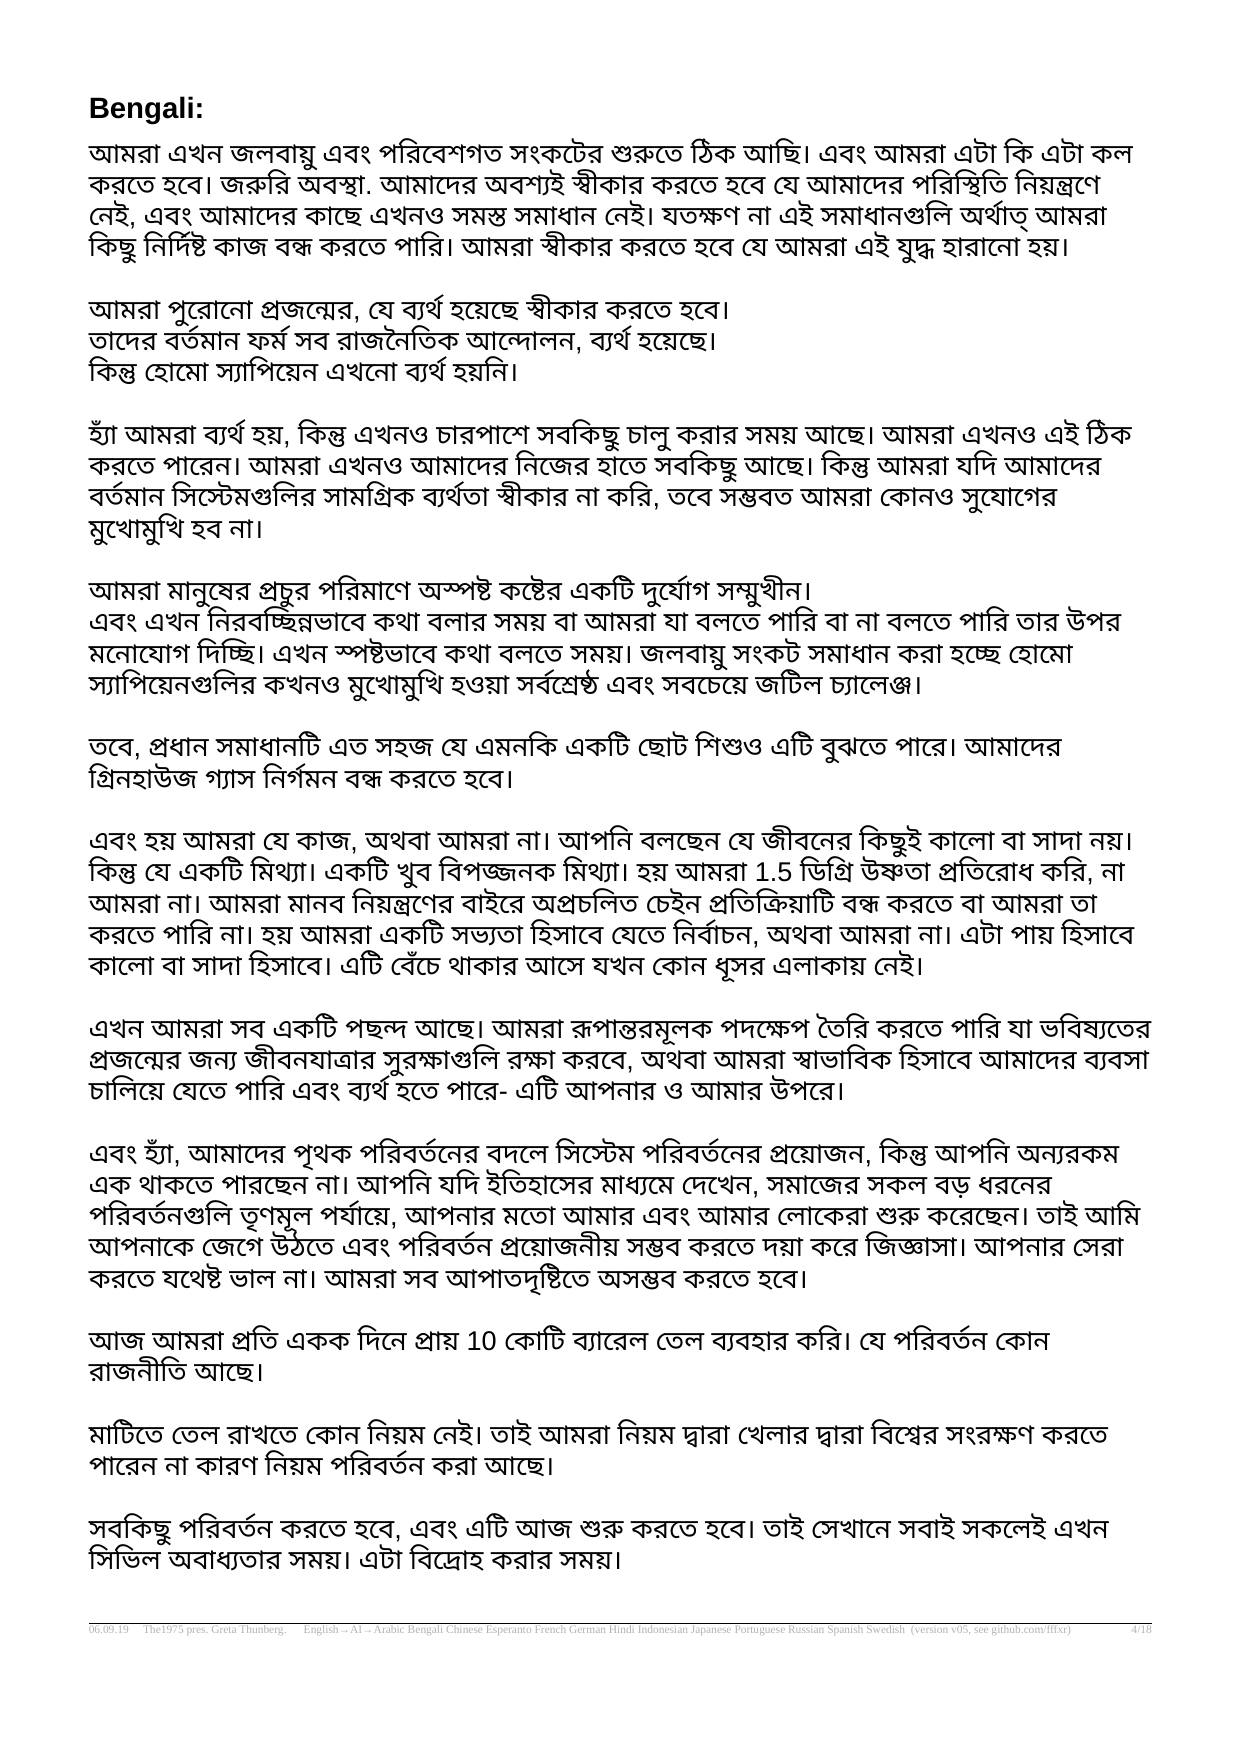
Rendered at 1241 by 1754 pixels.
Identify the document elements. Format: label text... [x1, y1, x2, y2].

text আমরা মানুষের প্রচুর পরিমাণে অস্পষ্ট কষ্টের একটি দুর্যোগ সম্মুখীন। [88, 575, 1152, 606]
text আমরা এখন জলবায়ু এবং পরিবেশগত সংকটের শুরুতে ঠিক আছি। এবং আমরা এটা কি এটা কল করতে হবে। জরুরি অবস্থা. আমাদের অবশ্যই স্বীকার করতে হবে যে আমাদের পরিস্থিতি নিয়ন্ত্রণে নেই, এবং আমাদের কাছে এখনও সমস্ত সমাধান নেই। যতক্ষণ না এই সমাধানগুলি অর্থাত্ আমরা কিছু নির্দিষ্ট কাজ বন্ধ করতে পারি। আমরা স্বীকার করতে হবে যে আমরা এই যুদ্ধ হারানো হয়। [88, 138, 1152, 263]
text আজ আমরা প্রতি একক দিনে প্রায় 10 কোটি ব্যারেল তেল ব্যবহার করি। যে পরিবর্তন কোন রাজনীতি আছে। [88, 1325, 1152, 1388]
text আমরা পুরোনো প্রজন্মের, যে ব্যর্থ হয়েছে স্বীকার করতে হবে। [88, 294, 1152, 325]
text হ্যাঁ আমরা ব্যর্থ হয়, কিন্তু এখনও চারপাশে সবকিছু চালু করার সময় আছে। আমরা এখনও এই ঠিক করতে পারেন। আমরা এখনও আমাদের নিজের হাতে সবকিছু আছে। কিন্তু আমরা যদি আমাদের বর্তমান সিস্টেমগুলির সামগ্রিক ব্যর্থতা স্বীকার না করি, তবে সম্ভবত আমরা কোনও সুযোগের মুখোমুখি হব না। [88, 419, 1152, 544]
text কিন্তু হোমো স্যাপিয়েন এখনো ব্যর্থ হয়নি। [88, 356, 1152, 388]
text তবে, প্রধান সমাধানটি এত সহজ যে এমনকি একটি ছোট শিশুও এটি বুঝতে পারে। আমাদের গ্রিনহাউজ গ্যাস নির্গমন বন্ধ করতে হবে। [88, 731, 1152, 794]
subtitle Bengali: [88, 91, 1152, 125]
text এবং এখন নিরবচ্ছিন্নভাবে কথা বলার সময় বা আমরা যা বলতে পারি বা না বলতে পারি তার উপর মনোযোগ দিচ্ছি। এখন স্পষ্টভাবে কথা বলতে সময়। জলবায়ু সংকট সমাধান করা হচ্ছে হোমো স্যাপিয়েনগুলির কখনও মুখোমুখি হওয়া সর্বশ্রেষ্ঠ এবং সবচেয়ে জটিল চ্যালেঞ্জ। [88, 606, 1152, 700]
text এবং হয় আমরা যে কাজ, অথবা আমরা না। আপনি বলছেন যে জীবনের কিছুই কালো বা সাদা নয়। কিন্তু যে একটি মিথ্যা। একটি খুব বিপজ্জনক মিথ্যা। হয় আমরা 1.5 ডিগ্রি উষ্ণতা প্রতিরোধ করি, না আমরা না। আমরা মানব নিয়ন্ত্রণের বাইরে অপ্রচলিত চেইন প্রতিক্রিয়াটি বন্ধ করতে বা আমরা তা করতে পারি না। হয় আমরা একটি সভ্যতা হিসাবে যেতে নির্বাচন, অথবা আমরা না। এটা পায় হিসাবে কালো বা সাদা হিসাবে। এটি বেঁচে থাকার আসে যখন কোন ধূসর এলাকায় নেই। [88, 825, 1152, 981]
text সবকিছু পরিবর্তন করতে হবে, এবং এটি আজ শুরু করতে হবে। তাই সেখানে সবাই সকলেই এখন সিভিল অবাধ্যতার সময়। এটা বিদ্রোহ করার সময়। [88, 1513, 1152, 1575]
text এবং হ্যাঁ, আমাদের পৃথক পরিবর্তনের বদলে সিস্টেম পরিবর্তনের প্রয়োজন, কিন্তু আপনি অন্যরকম এক থাকতে পারছেন না। আপনি যদি ইতিহাসের মাধ্যমে দেখেন, সমাজের সকল বড় ধরনের পরিবর্তনগুলি তৃণমূল পর্যায়ে, আপনার মতো আমার এবং আমার লোকেরা শুরু করেছেন। তাই আমি আপনাকে জেগে উঠতে এবং পরিবর্তন প্রয়োজনীয় সম্ভব করতে দয়া করে জিজ্ঞাসা। আপনার সেরা করতে যথেষ্ট ভাল না। আমরা সব আপাতদৃষ্টিতে অসম্ভব করতে হবে। [88, 1138, 1152, 1294]
text তাদের বর্তমান ফর্ম সব রাজনৈতিক আন্দোলন, ব্যর্থ হয়েছে। [88, 325, 1152, 356]
text এখন আমরা সব একটি পছন্দ আছে। আমরা রূপান্তরমূলক পদক্ষেপ তৈরি করতে পারি যা ভবিষ্যতের প্রজন্মের জন্য জীবনযাত্রার সুরক্ষাগুলি রক্ষা করবে, অথবা আমরা স্বাভাবিক হিসাবে আমাদের ব্যবসা চালিয়ে যেতে পারি এবং ব্যর্থ হতে পারে- এটি আপনার ও আমার উপরে। [88, 1013, 1152, 1106]
text মাটিতে তেল রাখতে কোন নিয়ম নেই। তাই আমরা নিয়ম দ্বারা খেলার দ্বারা বিশ্বের সংরক্ষণ করতে পারেন না কারণ নিয়ম পরিবর্তন করা আছে। [88, 1419, 1152, 1481]
